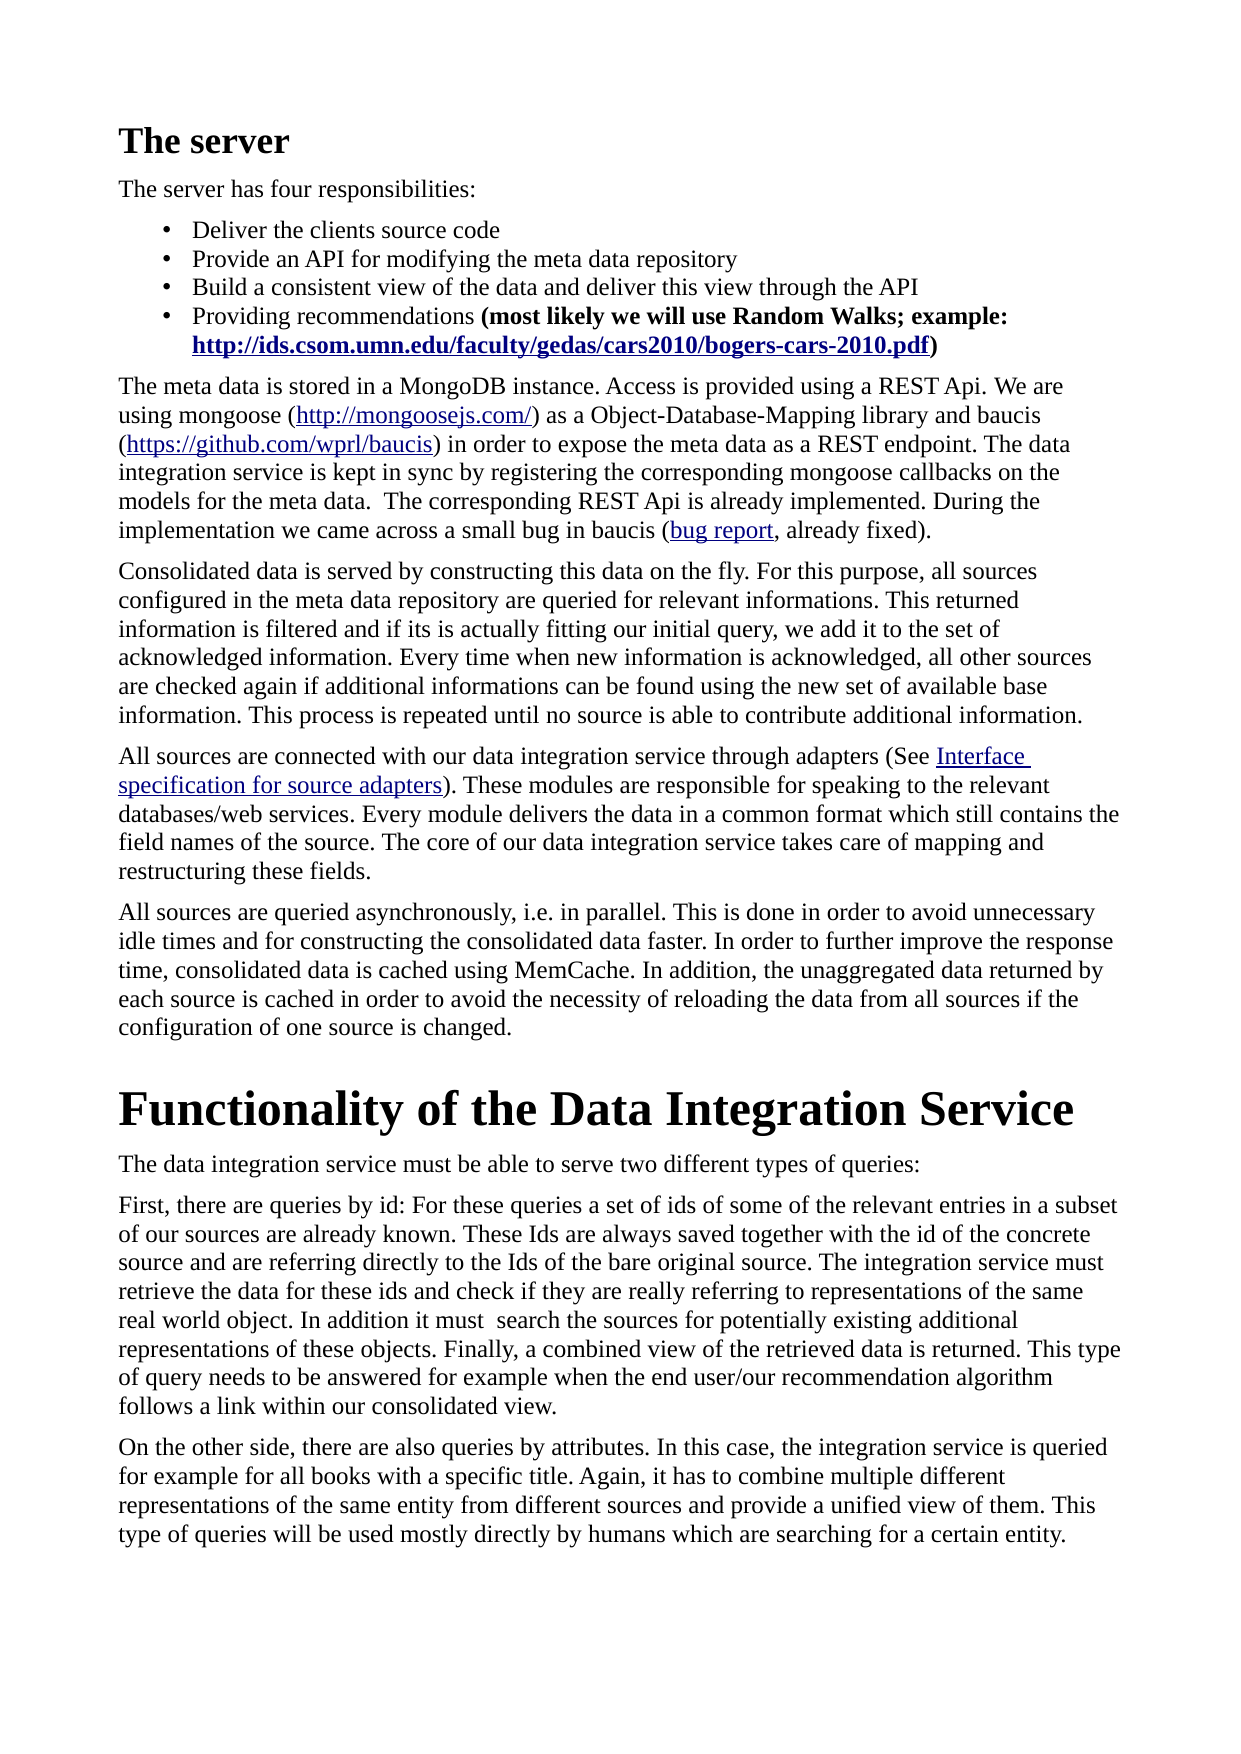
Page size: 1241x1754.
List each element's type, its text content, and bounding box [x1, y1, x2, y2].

text All sources are connected with our data integration service through adapters (See Interface specification for source adapters). These modules are responsible for speaking to the relevant databases/web services. Every module delivers the data in a common format which still contains the field names of the source. The core of our data integration service takes care of mapping and restructuring these fields. [118, 741, 1122, 885]
list Provide an API for modifying the meta data repository [162, 244, 1122, 272]
subtitle The server [118, 118, 1122, 161]
text Consolidated data is served by constructing this data on the fly. For this purpose, all sources configured in the meta data repository are queried for relevant informations. This returned information is filtered and if its is actually fitting our initial query, we add it to the set of acknowledged information. Every time when new information is acknowledged, all other sources are checked again if additional informations can be found using the new set of available base information. This process is repeated until no source is able to contribute additional information. [118, 556, 1122, 729]
text All sources are queried asynchronously, i.e. in parallel. This is done in order to avoid unnecessary idle times and for constructing the consolidated data faster. In order to further improve the response time, consolidated data is cached using MemCache. In addition, the unaggregated data returned by each source is cached in order to avoid the necessity of reloading the data from all sources if the configuration of one source is changed. [118, 897, 1122, 1041]
text The meta data is stored in a MongoDB instance. Access is provided using a REST Api. We are using mongoose (http://mongoosejs.com/) as a Object-Database-Mapping library and baucis (https://github.com/wprl/baucis) in order to expose the meta data as a REST endpoint. The data integration service is kept in sync by registering the corresponding mongoose callbacks on the models for the meta data. The corresponding REST Api is already implemented. During the implementation we came across a small bug in baucis (bug report, already fixed). [118, 371, 1122, 544]
text On the other side, there are also queries by attributes. In this case, the integration service is queried for example for all books with a specific title. Again, it has to combine multiple different representations of the same entity from different sources and provide a unified view of them. This type of queries will be used mostly directly by humans which are searching for a certain entity. [118, 1432, 1122, 1547]
list Deliver the clients source code [162, 215, 1122, 244]
text The server has four responsibilities: [118, 174, 1122, 202]
text The data integration service must be able to serve two different types of queries: [118, 1149, 1122, 1177]
text First, there are queries by id: For these queries a set of ids of some of the relevant entries in a subset of our sources are already known. These Ids are always saved together with the id of the concrete source and are referring directly to the Ids of the bare original source. The integration service must retrieve the data for these ids and check if they are really referring to representations of the same real world object. In addition it must search the sources for potentially existing additional representations of these objects. Finally, a combined view of the retrieved data is returned. This type of query needs to be answered for example when the end user/our recommendation algorithm follows a link within our consolidated view. [118, 1190, 1122, 1420]
list Build a consistent view of the data and deliver this view through the API [162, 272, 1122, 301]
list Providing recommendations (most likely we will use Random Walks; example: http://ids.csom.umn.edu/faculty/gedas/cars2010/bogers-cars-2010.pdf) [162, 301, 1122, 359]
subtitle Functionality of the Data Integration Service [118, 1079, 1122, 1136]
